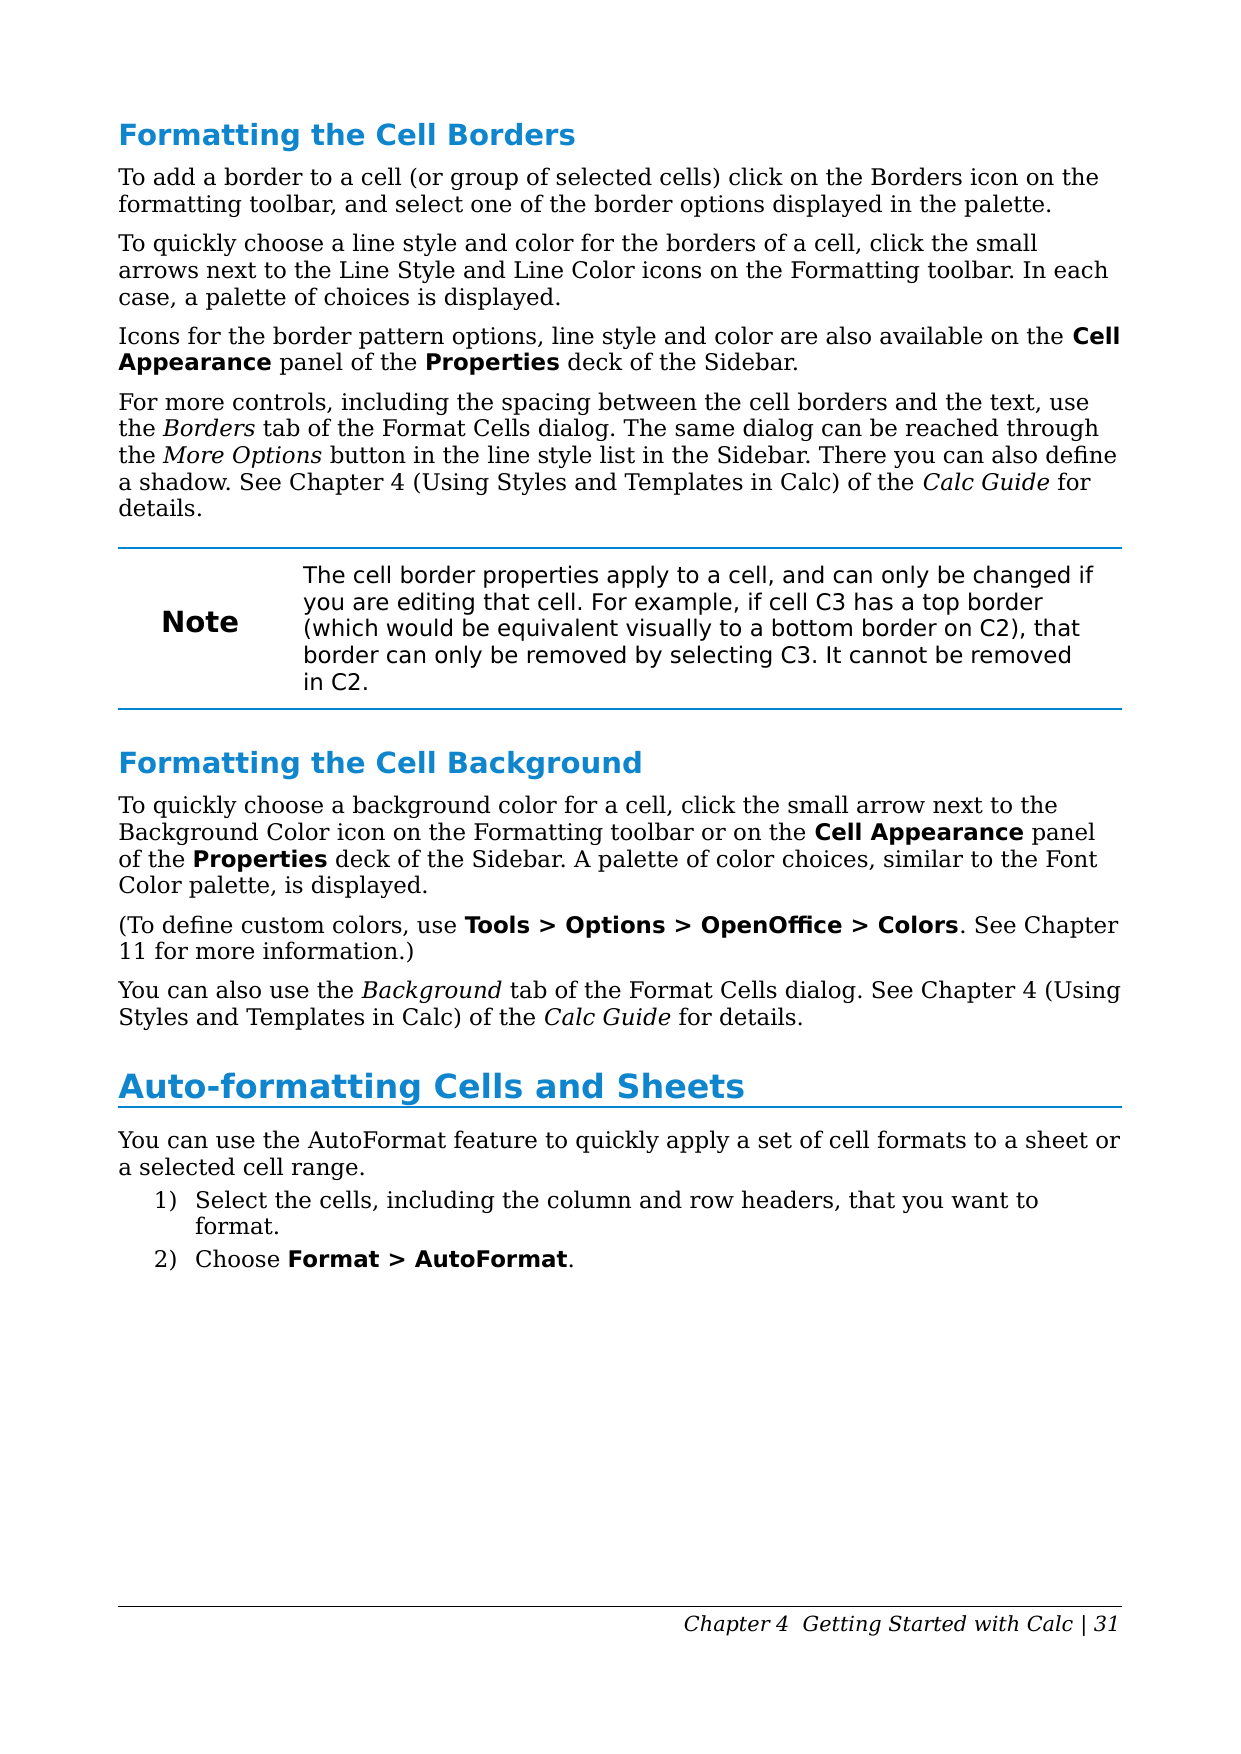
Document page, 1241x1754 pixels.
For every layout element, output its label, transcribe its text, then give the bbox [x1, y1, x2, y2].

subtitle Formatting the Cell Borders [118, 118, 1122, 152]
text Icons for the border pattern options, line style and color are also available on the Cell Appearance panel of the Properties deck of the Sidebar. [118, 323, 1122, 376]
subtitle Formatting the Cell Background [118, 746, 1122, 780]
list Choose Format > AutoFormat. [177, 1246, 1122, 1273]
text (To define custom colors, use Tools > Options > OpenOffice > Colors. See Chapter 11 for more information.) [118, 912, 1122, 965]
text For more controls, including the spacing between the cell borders and the text, use the Borders tab of the Format Cells dialog. The same dialog can be reached through the More Options button in the line style list in the Sidebar. There you can also define a shadow. See Chapter 4 (Using Styles and Templates in Calc) of the Calc Guide for details. [118, 389, 1122, 522]
subtitle Auto-formatting Cells and Sheets [118, 1067, 1122, 1106]
table_header The cell border properties apply to a cell, and can only be changed if you are editing that cell. For example, if cell C3 has a top border (which would be equivalent visually to a bottom border on C2), that border can only be removed by selecting C3. It cannot be removed in C2. [281, 549, 1122, 708]
text You can also use the Background tab of the Format Cells dialog. See Chapter 4 (Using Styles and Templates in Calc) of the Calc Guide for details. [118, 978, 1122, 1031]
table_header Note [118, 549, 281, 708]
list Select the cells, including the column and row headers, that you want to format. [177, 1187, 1122, 1240]
text To add a border to a cell (or group of selected cells) click on the Borders icon on the formatting toolbar, and select one of the border options displayed in the palette. [118, 164, 1122, 218]
text To quickly choose a line style and color for the borders of a cell, click the small arrows next to the Line Style and Line Color icons on the Formatting toolbar. In each case, a palette of choices is displayed. [118, 230, 1122, 310]
text To quickly choose a background color for a cell, click the small arrow next to the Background Color icon on the Formatting toolbar or on the Cell Appearance panel of the Properties deck of the Sidebar. A palette of color choices, similar to the Font Color palette, is displayed. [118, 793, 1122, 899]
list You can use the AutoFormat feature to quickly apply a set of cell formats to a sheet or a selected cell range. [118, 1127, 1122, 1180]
